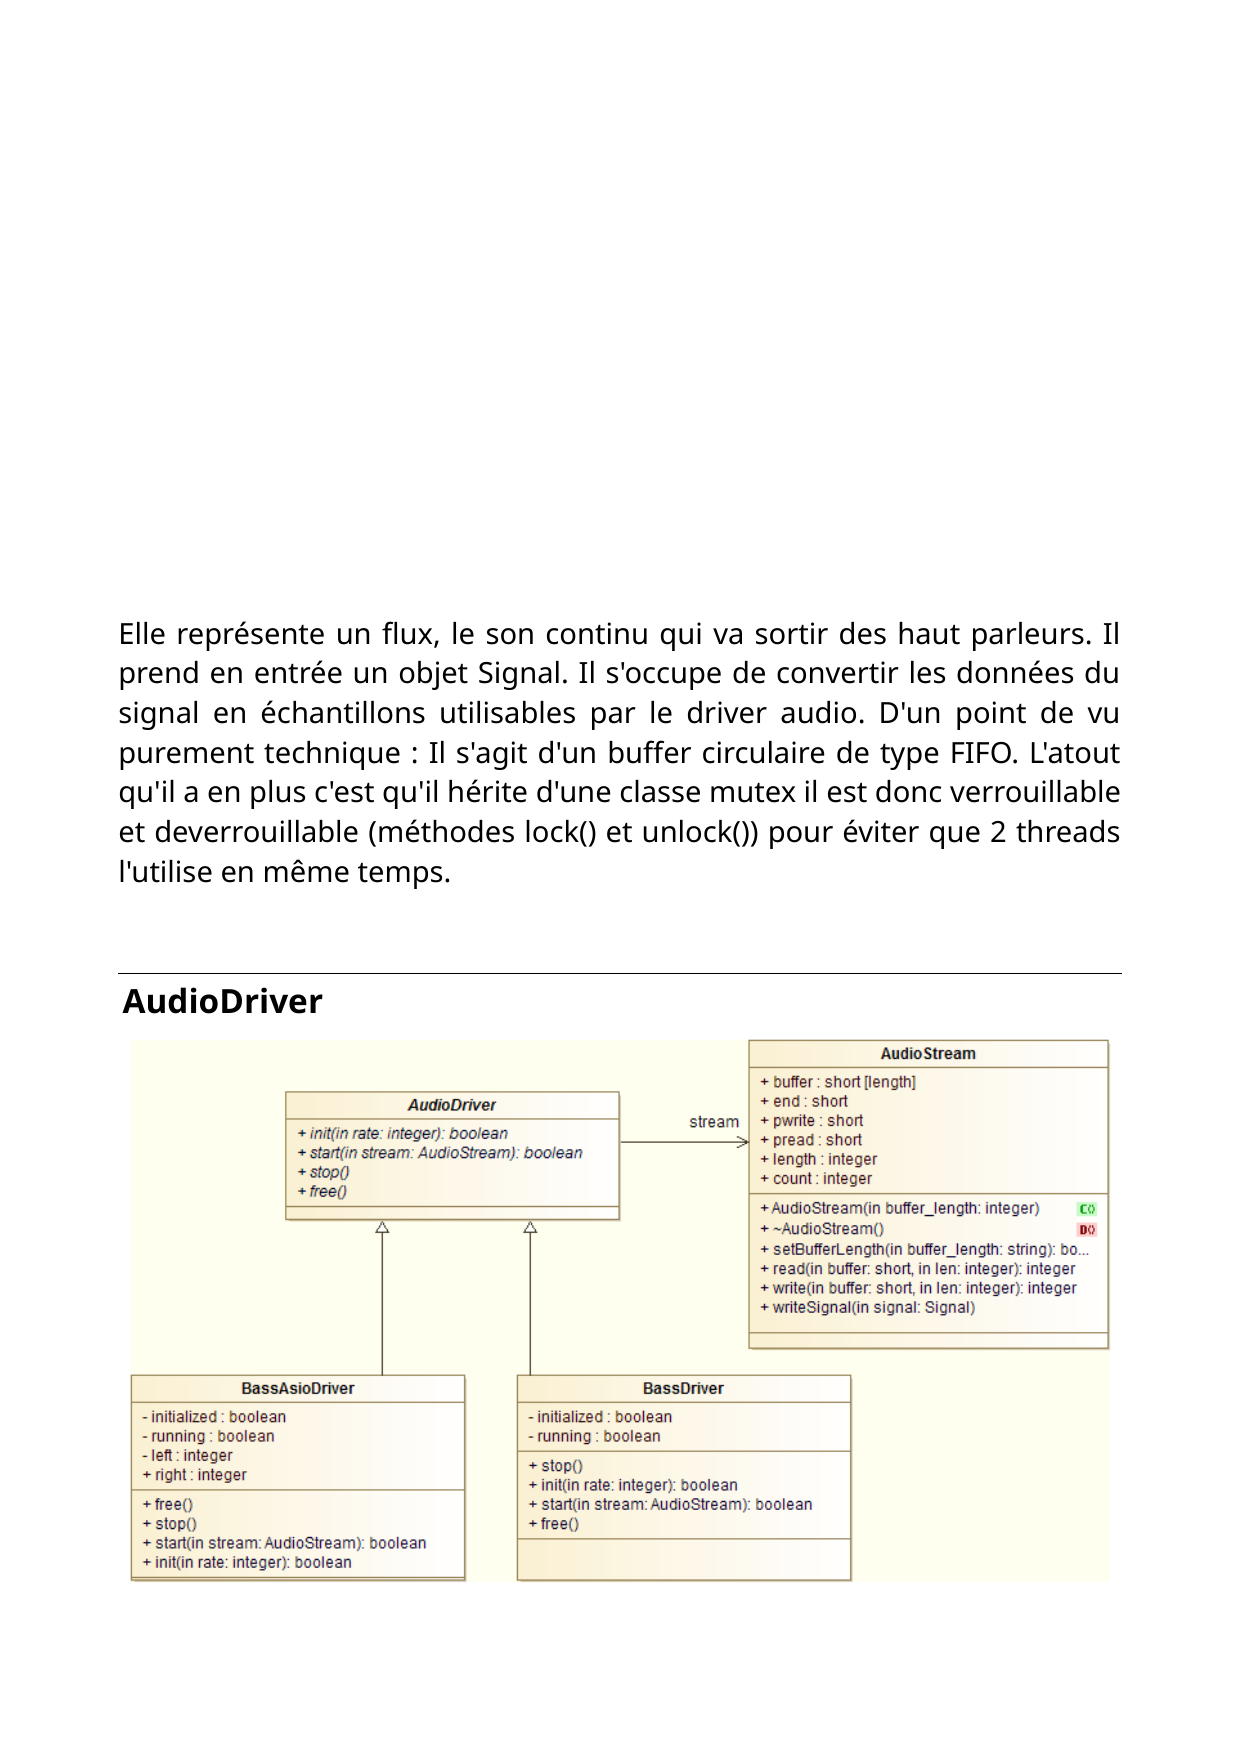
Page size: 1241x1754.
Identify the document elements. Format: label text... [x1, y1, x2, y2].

picture [118, 1027, 1123, 1595]
text AudioDriver [118, 974, 1122, 1027]
text Elle représente un flux, le son continu qui va sortir des haut parleurs. Il prend en entrée un objet Signal. Il s'occupe de convertir les données du signal en échantillons utilisables par le driver audio. D'un point de vu purement technique : Il s'agit d'un buffer circulaire de type FIFO. L'atout qu'il a en plus c'est qu'il hérite d'une classe mutex il est donc verrouillable et deverrouillable (méthodes lock() et unlock()) pour éviter que 2 threads l'utilise en même temps. [118, 613, 1122, 891]
